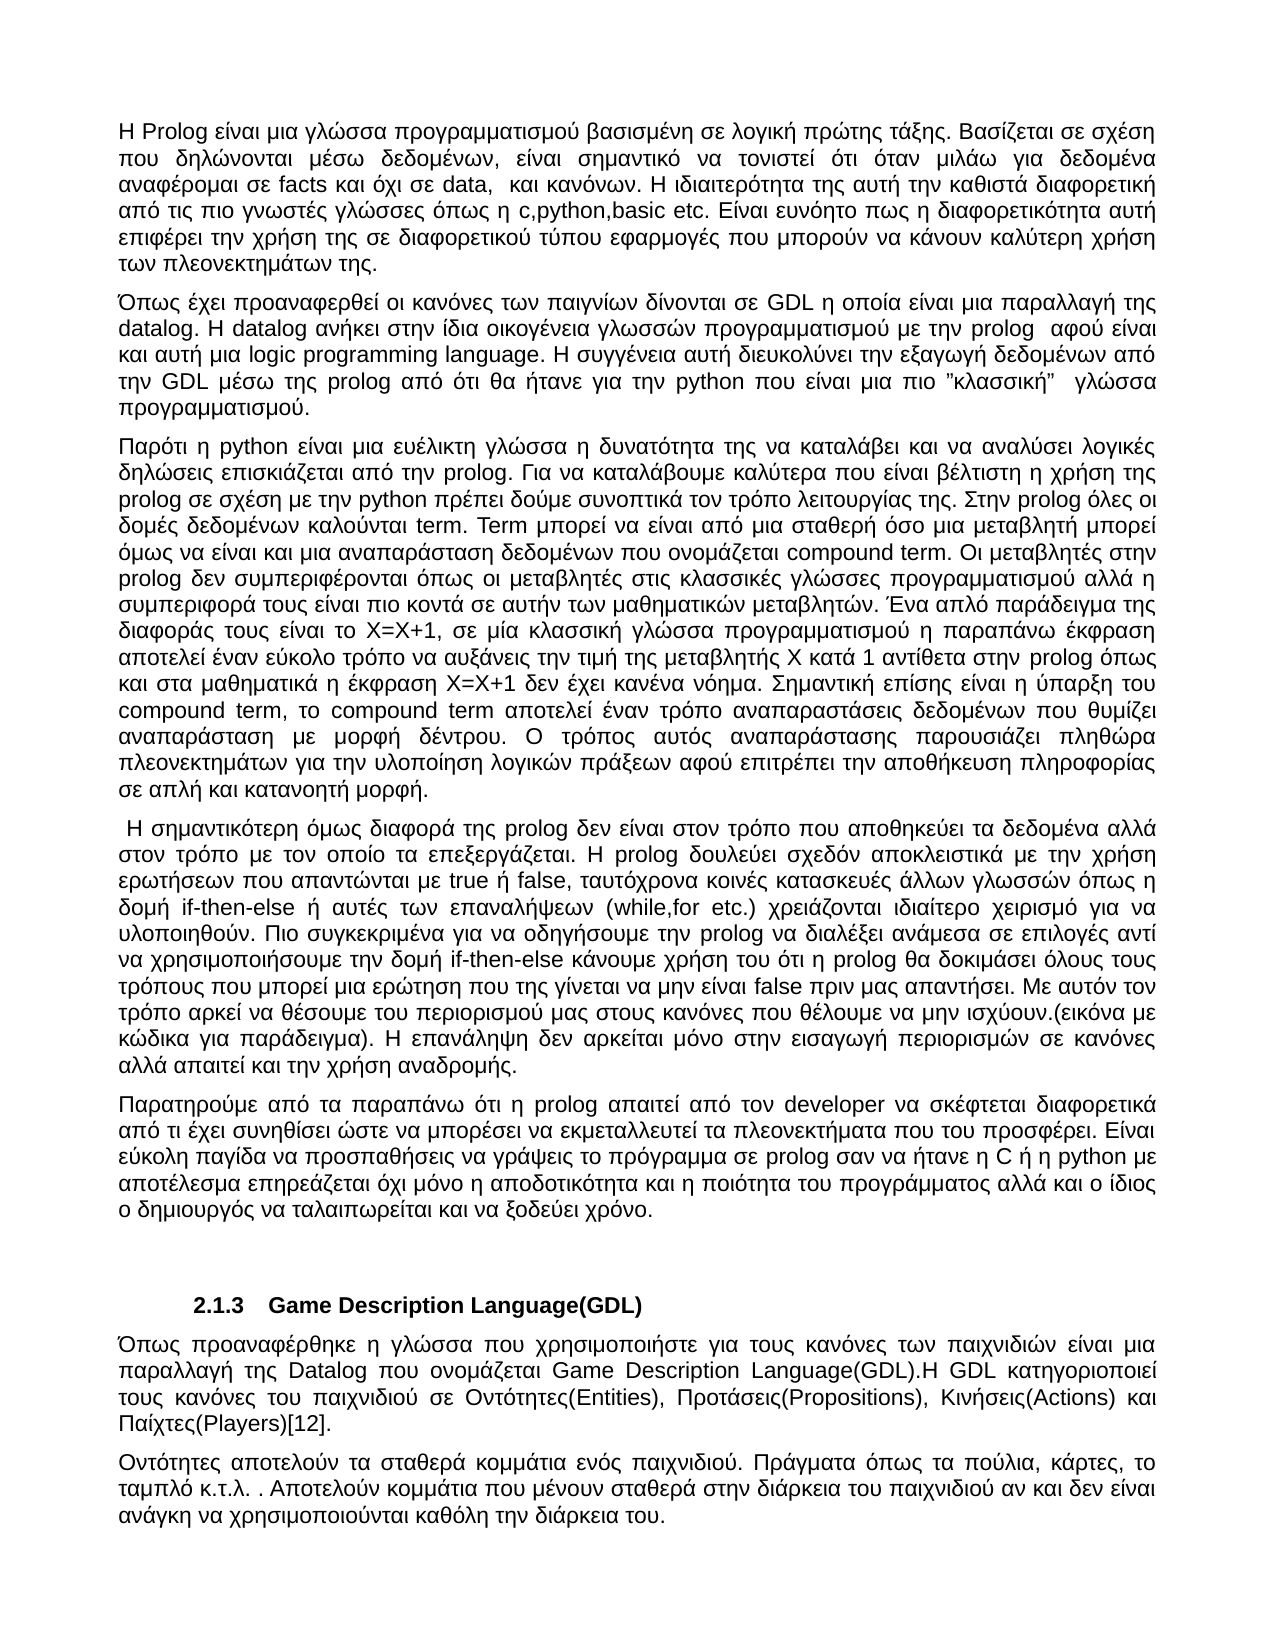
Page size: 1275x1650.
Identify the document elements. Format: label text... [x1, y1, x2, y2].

text Παρότι η python είναι μια ευέλικτη γλώσσα η δυνατότητα της να καταλάβει και να αναλύσει λογικές δηλώσεις επισκιάζεται από την prolog. Για να καταλάβουμε καλύτερα που είναι βέλτιστη η χρήση της prolog σε σχέση με την python πρέπει δούμε συνοπτικά τον τρόπο λειτουργίας της. Στην prolog όλες οι δομές δεδομένων καλούνται term. Term μπορεί να είναι από μια σταθερή όσο μια μεταβλητή μπορεί όμως να είναι και μια αναπαράσταση δεδομένων που ονομάζεται compound term. Οι μεταβλητές στην prolog δεν συμπεριφέρονται όπως οι μεταβλητές στις κλασσικές γλώσσες προγραμματισμού αλλά η συμπεριφορά τους είναι πιο κοντά σε αυτήν των μαθηματικών μεταβλητών. Ένα απλό παράδειγμα της διαφοράς τους είναι το Χ=Χ+1, σε μία κλασσική γλώσσα προγραμματισμού η παραπάνω έκφραση αποτελεί έναν εύκολο τρόπο να αυξάνεις την τιμή της μεταβλητής Χ κατά 1 αντίθετα στην prolog όπως και στα μαθηματικά η έκφραση Χ=Χ+1 δεν έχει κανένα νόημα. Σημαντική επίσης είναι η ύπαρξη του compound term, το compound term αποτελεί έναν τρόπο αναπαραστάσεις δεδομένων που θυμίζει αναπαράσταση με μορφή δέντρου. Ο τρόπος αυτός αναπαράστασης παρουσιάζει πληθώρα πλεονεκτημάτων για την υλοποίηση λογικών πράξεων αφού επιτρέπει την αποθήκευση πληροφορίας σε απλή και κατανοητή μορφή. [118, 433, 1157, 802]
text Οντότητες αποτελούν τα σταθερά κομμάτια ενός παιχνιδιού. Πράγματα όπως τα πούλια, κάρτες, το ταμπλό κ.τ.λ. . Αποτελούν κομμάτια που μένουν σταθερά στην διάρκεια του παιχνιδιού αν και δεν είναι ανάγκη να χρησιμοποιούνται καθόλη την διάρκεια του. [118, 1449, 1157, 1528]
list Game Description Language(GDL) [193, 1292, 1157, 1319]
text Η σημαντικότερη όμως διαφορά της prolog δεν είναι στον τρόπο που αποθηκεύει τα δεδομένα αλλά στον τρόπο με τον οποίο τα επεξεργάζεται. Η prolog δουλεύει σχεδόν αποκλειστικά με την χρήση ερωτήσεων που απαντώνται με true ή false, ταυτόχρονα κοινές κατασκευές άλλων γλωσσών όπως η δομή if-then-else ή αυτές των επαναλήψεων (while,for etc.) χρειάζονται ιδιαίτερο χειρισμό για να υλοποιηθούν. Πιο συγκεκριμένα για να οδηγήσουμε την prolog να διαλέξει ανάμεσα σε επιλογές αντί να χρησιμοποιήσουμε την δομή if-then-else κάνουμε χρήση του ότι η prolog θα δοκιμάσει όλους τους τρόπους που μπορεί μια ερώτηση που της γίνεται να μην είναι false πριν μας απαντήσει. Με αυτόν τον τρόπο αρκεί να θέσουμε του περιορισμού μας στους κανόνες που θέλουμε να μην ισχύουν.(εικόνα με κώδικα για παράδειγμα). Η επανάληψη δεν αρκείται μόνο στην εισαγωγή περιορισμών σε κανόνες αλλά απαιτεί και την χρήση αναδρομής. [118, 814, 1157, 1078]
text Παρατηρούμε από τα παραπάνω ότι η prolog απαιτεί από τον developer να σκέφτεται διαφορετικά από τι έχει συνηθίσει ώστε να μπορέσει να εκμεταλλευτεί τα πλεονεκτήματα που του προσφέρει. Είναι εύκολη παγίδα να προσπαθήσεις να γράψεις το πρόγραμμα σε prolog σαν να ήτανε η C ή η python με αποτέλεσμα επηρεάζεται όχι μόνο η αποδοτικότητα και η ποιότητα του προγράμματος αλλά και ο ίδιος ο δημιουργός να ταλαιπωρείται και να ξοδεύει χρόνο. [118, 1091, 1157, 1222]
text H Prolog είναι μια γλώσσα προγραμματισμού βασισμένη σε λογική πρώτης τάξης. Βασίζεται σε σχέση που δηλώνονται μέσω δεδομένων, είναι σημαντικό να τονιστεί ότι όταν μιλάω για δεδομένα αναφέρομαι σε facts και όχι σε data, και κανόνων. Η ιδιαιτερότητα της αυτή την καθιστά διαφορετική από τις πιο γνωστές γλώσσες όπως η c,python,basic etc. Είναι ευνόητο πως η διαφορετικότητα αυτή επιφέρει την χρήση της σε διαφορετικού τύπου εφαρμογές που μπορούν να κάνουν καλύτερη χρήση των πλεονεκτημάτων της. [118, 118, 1157, 276]
text Όπως προαναφέρθηκε η γλώσσα που χρησιμοποιήστε για τους κανόνες των παιχνιδιών είναι μια παραλλαγή της Datalog που ονομάζεται Game Description Language(GDL).H GDL κατηγοριοποιεί τους κανόνες του παιχνιδιού σε Οντότητες(Entities), Προτάσεις(Propositions), Κινήσεις(Actions) και Παίχτες(Players)[12]. [118, 1331, 1157, 1437]
text Όπως έχει προαναφερθεί οι κανόνες των παιγνίων δίνονται σε GDL η οποία είναι μια παραλλαγή της datalog. Η datalog ανήκει στην ίδια οικογένεια γλωσσών προγραμματισμού με την prolog αφού είναι και αυτή μια logic programming language. Η συγγένεια αυτή διευκολύνει την εξαγωγή δεδομένων από την GDL μέσω της prolog από ότι θα ήτανε για την python που είναι μια πιο ”κλασσική” γλώσσα προγραμματισμού. [118, 289, 1157, 421]
